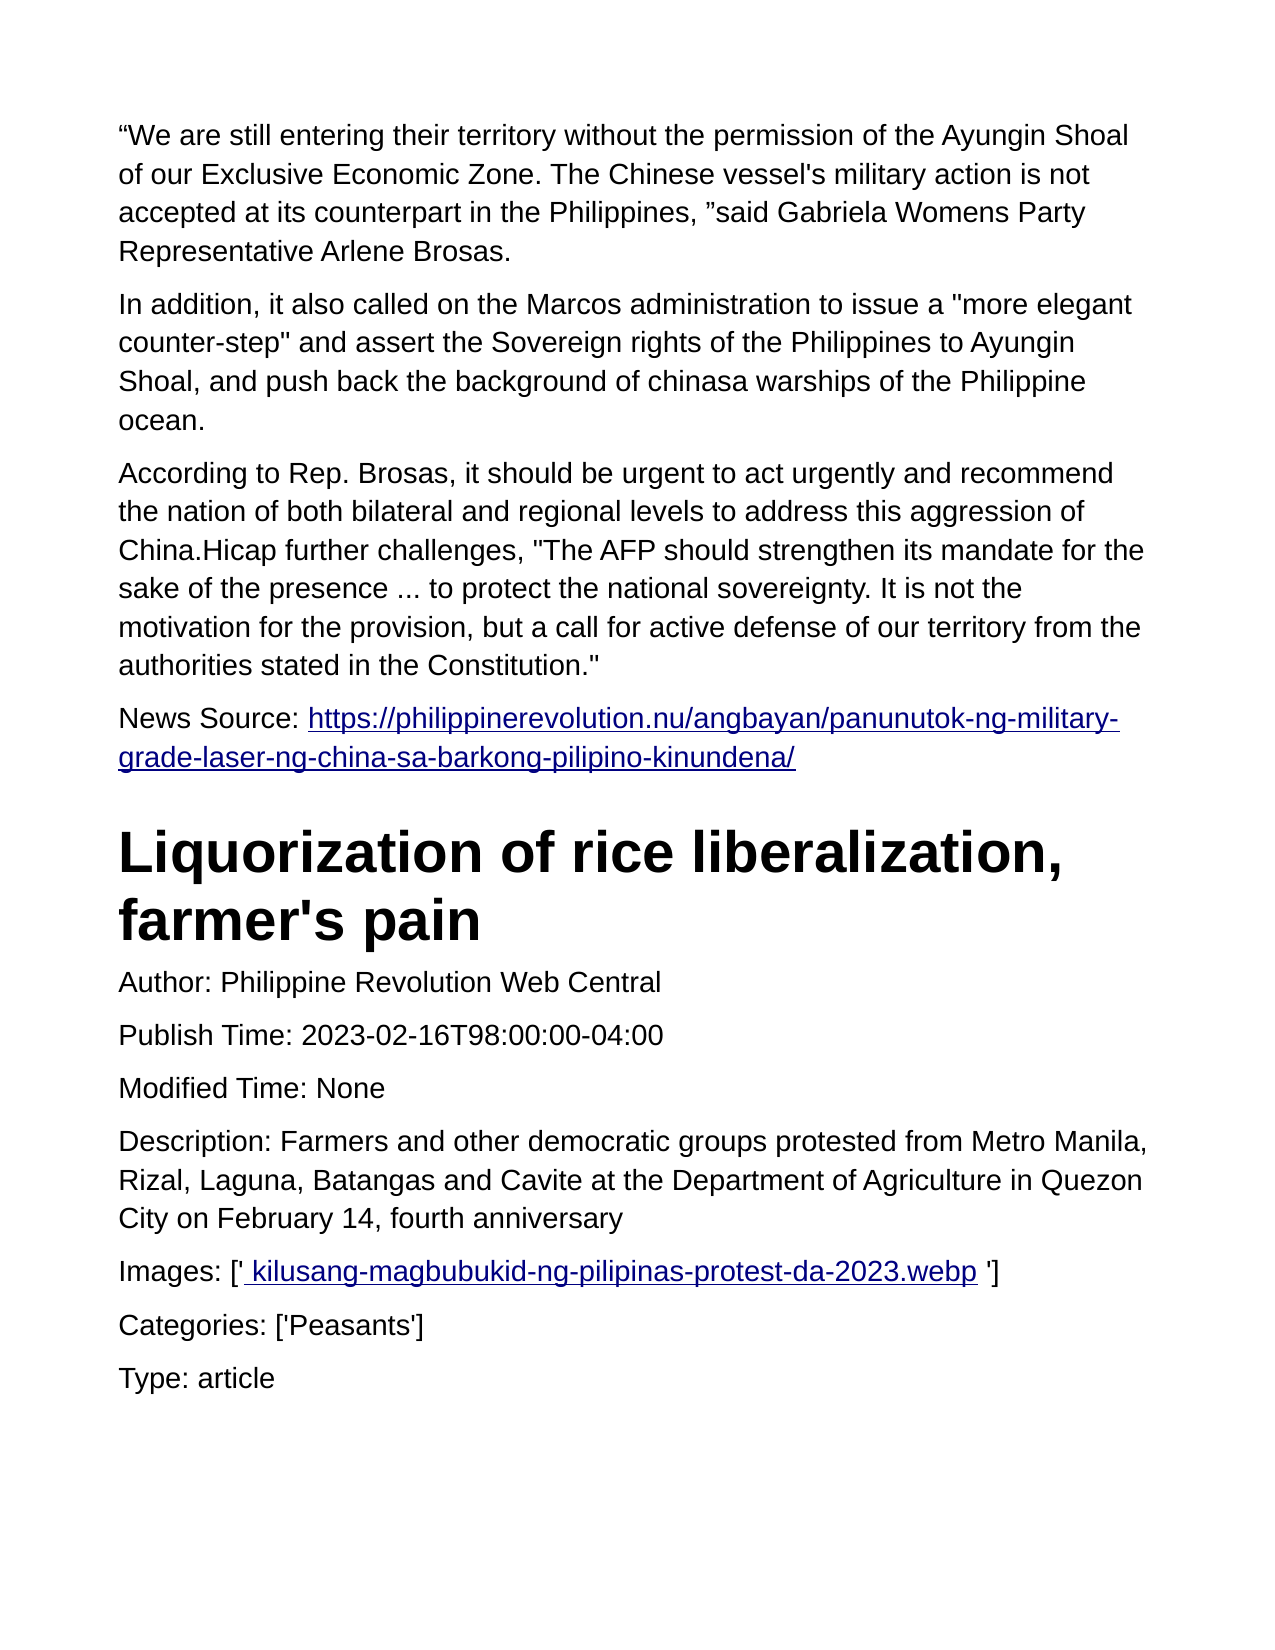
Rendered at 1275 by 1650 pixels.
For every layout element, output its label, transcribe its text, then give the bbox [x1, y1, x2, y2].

text “We are still entering their territory without the permission of the Ayungin Shoal of our Exclusive Economic Zone. The Chinese vessel's military action is not accepted at its counterpart in the Philippines, ”said Gabriela Womens Party Representative Arlene Brosas. [118, 118, 1157, 267]
text Type: article [118, 1361, 1157, 1394]
text Author: Philippine Revolution Web Central [118, 965, 1157, 998]
text Images: [' kilusang-magbubukid-ng-pilipinas-protest-da-2023.webp '] [118, 1254, 1157, 1288]
text News Source: https://philippinerevolution.nu/angbayan/panunutok-ng-military-grade-laser-ng-china-sa-barkong-pilipino-kinundena/ [118, 701, 1157, 773]
text According to Rep. Brosas, it should be urgent to act urgently and recommend the nation of both bilateral and regional levels to address this aggression of China.Hicap further challenges, "The AFP should strengthen its mandate for the sake of the presence ... to protect the national sovereignty. It is not the motivation for the provision, but a call for active defense of our territory from the authorities stated in the Constitution." [118, 456, 1157, 682]
text Description: Farmers and other democratic groups protested from Metro Manila, Rizal, Laguna, Batangas and Cavite at the Department of Agriculture in Quezon City on February 14, fourth anniversary [118, 1124, 1157, 1235]
text Publish Time: 2023-02-16T98:00:00-04:00 [118, 1018, 1157, 1051]
text Categories: ['Peasants'] [118, 1307, 1157, 1341]
text In addition, it also called on the Marcos administration to issue a "more elegant counter-step" and assert the Sovereign rights of the Philippines to Ayungin Shoal, and push back the background of chinasa warships of the Philippine ocean. [118, 287, 1157, 436]
text Modified Time: None [118, 1071, 1157, 1104]
subtitle Liquorization of rice liberalization, farmer's pain [118, 818, 1157, 952]
